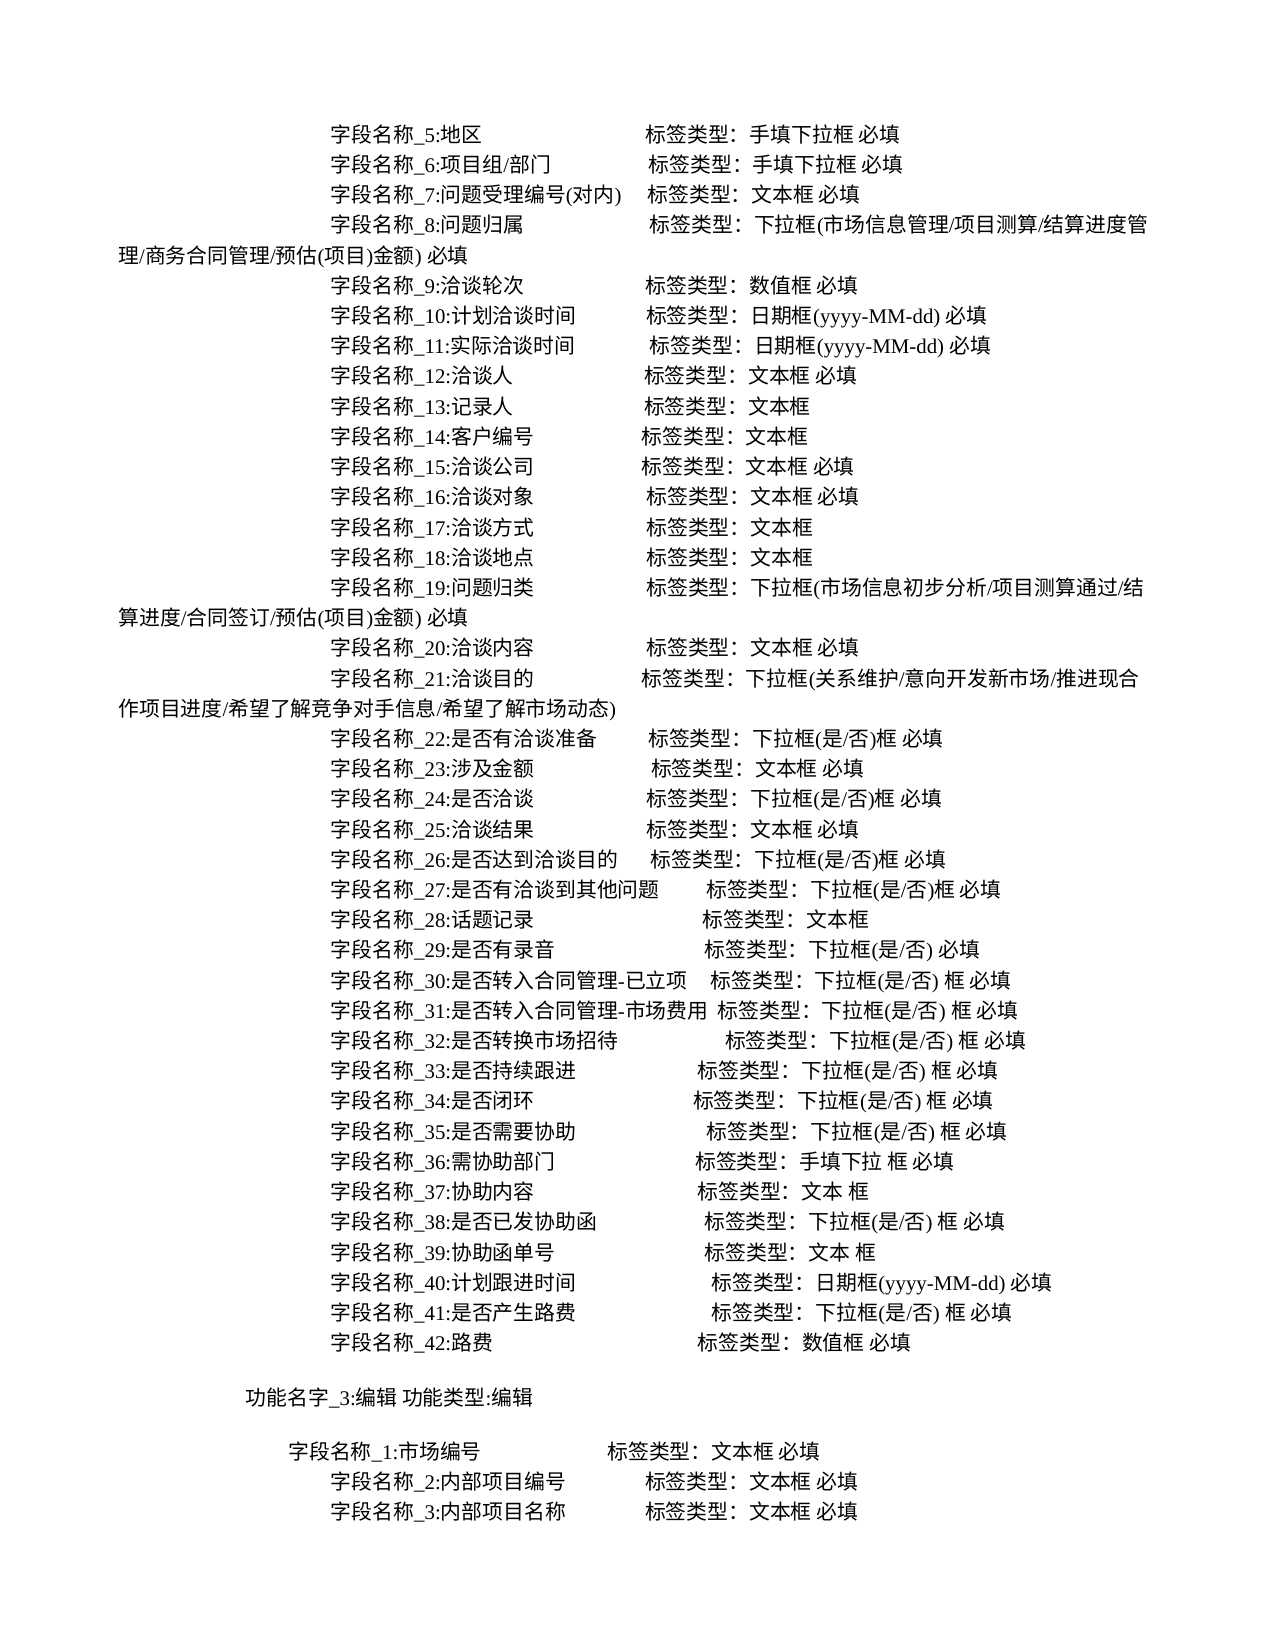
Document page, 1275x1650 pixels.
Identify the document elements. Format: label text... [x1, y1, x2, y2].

text 字段名称_19:问题归类 标签类型：下拉框(市场信息初步分析/项目测算通过/结算进度/合同签订/预估(项目)金额) 必填 [118, 571, 1157, 632]
text 字段名称_28:话题记录 标签类型：文本框 [118, 903, 1157, 934]
text 字段名称_13:记录人 标签类型：文本框 [118, 390, 1157, 420]
text 字段名称_3:内部项目名称 标签类型：文本框 必填 [118, 1495, 1157, 1526]
text 字段名称_36:需协助部门 标签类型：手填下拉 框 必填 [118, 1145, 1157, 1175]
text 字段名称_30:是否转入合同管理-已立项 标签类型：下拉框(是/否) 框 必填 [118, 964, 1157, 994]
text 字段名称_42:路费 标签类型：数值框 必填 [118, 1326, 1157, 1357]
text 字段名称_38:是否已发协助函 标签类型：下拉框(是/否) 框 必填 [118, 1206, 1157, 1236]
text 字段名称_18:洽谈地点 标签类型：文本框 [118, 541, 1157, 571]
text 字段名称_9:洽谈轮次 标签类型：数值框 必填 [118, 269, 1157, 299]
text 字段名称_26:是否达到洽谈目的 标签类型：下拉框(是/否)框 必填 [118, 843, 1157, 873]
text 字段名称_24:是否洽谈 标签类型：下拉框(是/否)框 必填 [118, 783, 1157, 813]
text 字段名称_21:洽谈目的 标签类型：下拉框(关系维护/意向开发新市场/推进现合作项目进度/希望了解竞争对手信息/希望了解市场动态) [118, 662, 1157, 722]
text 字段名称_5:地区 标签类型：手填下拉框 必填 [118, 118, 1157, 148]
text 字段名称_23:涉及金额 标签类型：文本框 必填 [118, 752, 1157, 783]
text 字段名称_25:洽谈结果 标签类型：文本框 必填 [118, 813, 1157, 843]
text 字段名称_15:洽谈公司 标签类型：文本框 必填 [118, 450, 1157, 481]
text 字段名称_6:项目组/部门 标签类型：手填下拉框 必填 [118, 148, 1157, 178]
text 字段名称_39:协助函单号 标签类型：文本 框 [118, 1236, 1157, 1266]
text 字段名称_8:问题归属 标签类型：下拉框(市场信息管理/项目测算/结算进度管理/商务合同管理/预估(项目)金额) 必填 [118, 209, 1157, 269]
text 字段名称_1:市场编号 标签类型：文本框 必填 [118, 1435, 1157, 1465]
text 字段名称_17:洽谈方式 标签类型：文本框 [118, 511, 1157, 541]
text 字段名称_10:计划洽谈时间 标签类型：日期框(yyyy-MM-dd) 必填 [118, 299, 1157, 329]
text 字段名称_37:协助内容 标签类型：文本 框 [118, 1175, 1157, 1206]
text 字段名称_27:是否有洽谈到其他问题 标签类型：下拉框(是/否)框 必填 [118, 873, 1157, 903]
text 字段名称_22:是否有洽谈准备 标签类型：下拉框(是/否)框 必填 [118, 722, 1157, 752]
text 字段名称_14:客户编号 标签类型：文本框 [118, 420, 1157, 450]
text 字段名称_40:计划跟进时间 标签类型：日期框(yyyy-MM-dd) 必填 [118, 1266, 1157, 1296]
text 字段名称_34:是否闭环 标签类型：下拉框(是/否) 框 必填 [118, 1085, 1157, 1115]
text 字段名称_11:实际洽谈时间 标签类型：日期框(yyyy-MM-dd) 必填 [118, 329, 1157, 360]
text 字段名称_29:是否有录音 标签类型：下拉框(是/否) 必填 [118, 934, 1157, 964]
text 字段名称_20:洽谈内容 标签类型：文本框 必填 [118, 632, 1157, 662]
text 字段名称_2:内部项目编号 标签类型：文本框 必填 [118, 1465, 1157, 1495]
text 字段名称_35:是否需要协助 标签类型：下拉框(是/否) 框 必填 [118, 1115, 1157, 1145]
text 字段名称_32:是否转换市场招待 标签类型：下拉框(是/否) 框 必填 [118, 1024, 1157, 1054]
text 字段名称_41:是否产生路费 标签类型：下拉框(是/否) 框 必填 [118, 1296, 1157, 1326]
text 字段名称_31:是否转入合同管理-市场费用 标签类型：下拉框(是/否) 框 必填 [118, 994, 1157, 1024]
text 字段名称_16:洽谈对象 标签类型：文本框 必填 [118, 481, 1157, 511]
text 字段名称_33:是否持续跟进 标签类型：下拉框(是/否) 框 必填 [118, 1054, 1157, 1085]
text 功能名字_3:编辑 功能类型:编辑 [118, 1381, 1157, 1411]
text 字段名称_7:问题受理编号(对内) 标签类型：文本框 必填 [118, 178, 1157, 209]
text 字段名称_12:洽谈人 标签类型：文本框 必填 [118, 360, 1157, 390]
